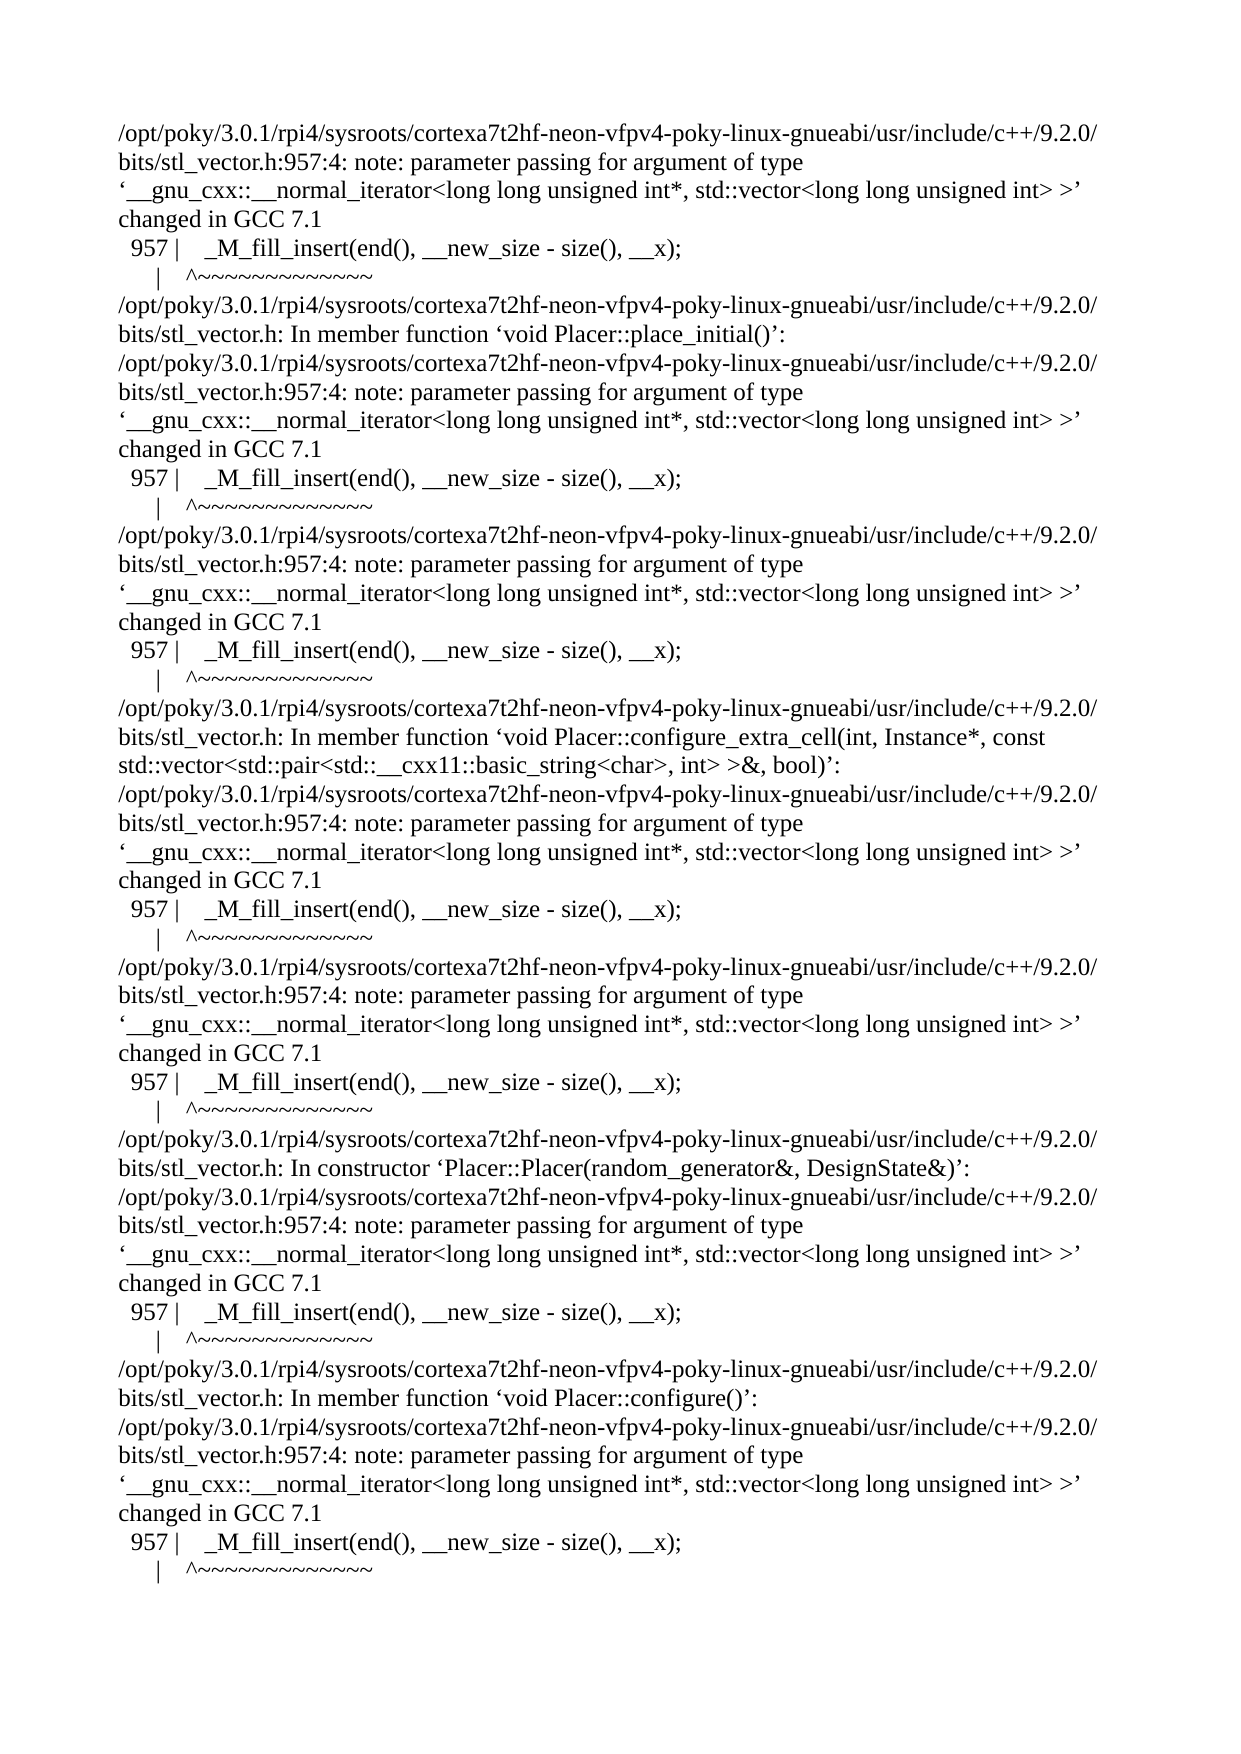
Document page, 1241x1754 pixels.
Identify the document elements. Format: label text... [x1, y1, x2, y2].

text 957 | _M_fill_insert(end(), __new_size - size(), __x); [118, 1067, 1122, 1096]
text /opt/poky/3.0.1/rpi4/sysroots/cortexa7t2hf-neon-vfpv4-poky-linux-gnueabi/usr/include/c++/9.2.0/bits/stl_vector.h:957:4: note: parameter passing for argument of type ‘__gnu_cxx::__normal_iterator<long long unsigned int*, std::vector<long long unsigned int> >’ changed in GCC 7.1 [118, 1182, 1122, 1297]
text 957 | _M_fill_insert(end(), __new_size - size(), __x); [118, 233, 1122, 262]
text 957 | _M_fill_insert(end(), __new_size - size(), __x); [118, 636, 1122, 664]
text | ^~~~~~~~~~~~~~ [118, 1096, 1122, 1124]
text 957 | _M_fill_insert(end(), __new_size - size(), __x); [118, 1297, 1122, 1326]
text /opt/poky/3.0.1/rpi4/sysroots/cortexa7t2hf-neon-vfpv4-poky-linux-gnueabi/usr/include/c++/9.2.0/bits/stl_vector.h:957:4: note: parameter passing for argument of type ‘__gnu_cxx::__normal_iterator<long long unsigned int*, std::vector<long long unsigned int> >’ changed in GCC 7.1 [118, 521, 1122, 636]
text | ^~~~~~~~~~~~~~ [118, 262, 1122, 291]
text /opt/poky/3.0.1/rpi4/sysroots/cortexa7t2hf-neon-vfpv4-poky-linux-gnueabi/usr/include/c++/9.2.0/bits/stl_vector.h: In constructor ‘Placer::Placer(random_generator&, DesignState&)’: [118, 1124, 1122, 1182]
text 957 | _M_fill_insert(end(), __new_size - size(), __x); [118, 1527, 1122, 1556]
text /opt/poky/3.0.1/rpi4/sysroots/cortexa7t2hf-neon-vfpv4-poky-linux-gnueabi/usr/include/c++/9.2.0/bits/stl_vector.h: In member function ‘void Placer::configure()’: [118, 1354, 1122, 1412]
text | ^~~~~~~~~~~~~~ [118, 1326, 1122, 1354]
text /opt/poky/3.0.1/rpi4/sysroots/cortexa7t2hf-neon-vfpv4-poky-linux-gnueabi/usr/include/c++/9.2.0/bits/stl_vector.h:957:4: note: parameter passing for argument of type ‘__gnu_cxx::__normal_iterator<long long unsigned int*, std::vector<long long unsigned int> >’ changed in GCC 7.1 [118, 779, 1122, 894]
text | ^~~~~~~~~~~~~~ [118, 923, 1122, 952]
text 957 | _M_fill_insert(end(), __new_size - size(), __x); [118, 894, 1122, 923]
text /opt/poky/3.0.1/rpi4/sysroots/cortexa7t2hf-neon-vfpv4-poky-linux-gnueabi/usr/include/c++/9.2.0/bits/stl_vector.h:957:4: note: parameter passing for argument of type ‘__gnu_cxx::__normal_iterator<long long unsigned int*, std::vector<long long unsigned int> >’ changed in GCC 7.1 [118, 118, 1122, 233]
text | ^~~~~~~~~~~~~~ [118, 664, 1122, 693]
text | ^~~~~~~~~~~~~~ [118, 1556, 1122, 1584]
text /opt/poky/3.0.1/rpi4/sysroots/cortexa7t2hf-neon-vfpv4-poky-linux-gnueabi/usr/include/c++/9.2.0/bits/stl_vector.h: In member function ‘void Placer::configure_extra_cell(int, Instance*, const std::vector<std::pair<std::__cxx11::basic_string<char>, int> >&, bool)’: [118, 693, 1122, 779]
text /opt/poky/3.0.1/rpi4/sysroots/cortexa7t2hf-neon-vfpv4-poky-linux-gnueabi/usr/include/c++/9.2.0/bits/stl_vector.h: In member function ‘void Placer::place_initial()’: [118, 291, 1122, 348]
text 957 | _M_fill_insert(end(), __new_size - size(), __x); [118, 463, 1122, 492]
text /opt/poky/3.0.1/rpi4/sysroots/cortexa7t2hf-neon-vfpv4-poky-linux-gnueabi/usr/include/c++/9.2.0/bits/stl_vector.h:957:4: note: parameter passing for argument of type ‘__gnu_cxx::__normal_iterator<long long unsigned int*, std::vector<long long unsigned int> >’ changed in GCC 7.1 [118, 952, 1122, 1067]
text /opt/poky/3.0.1/rpi4/sysroots/cortexa7t2hf-neon-vfpv4-poky-linux-gnueabi/usr/include/c++/9.2.0/bits/stl_vector.h:957:4: note: parameter passing for argument of type ‘__gnu_cxx::__normal_iterator<long long unsigned int*, std::vector<long long unsigned int> >’ changed in GCC 7.1 [118, 1412, 1122, 1527]
text | ^~~~~~~~~~~~~~ [118, 492, 1122, 521]
text /opt/poky/3.0.1/rpi4/sysroots/cortexa7t2hf-neon-vfpv4-poky-linux-gnueabi/usr/include/c++/9.2.0/bits/stl_vector.h:957:4: note: parameter passing for argument of type ‘__gnu_cxx::__normal_iterator<long long unsigned int*, std::vector<long long unsigned int> >’ changed in GCC 7.1 [118, 348, 1122, 463]
